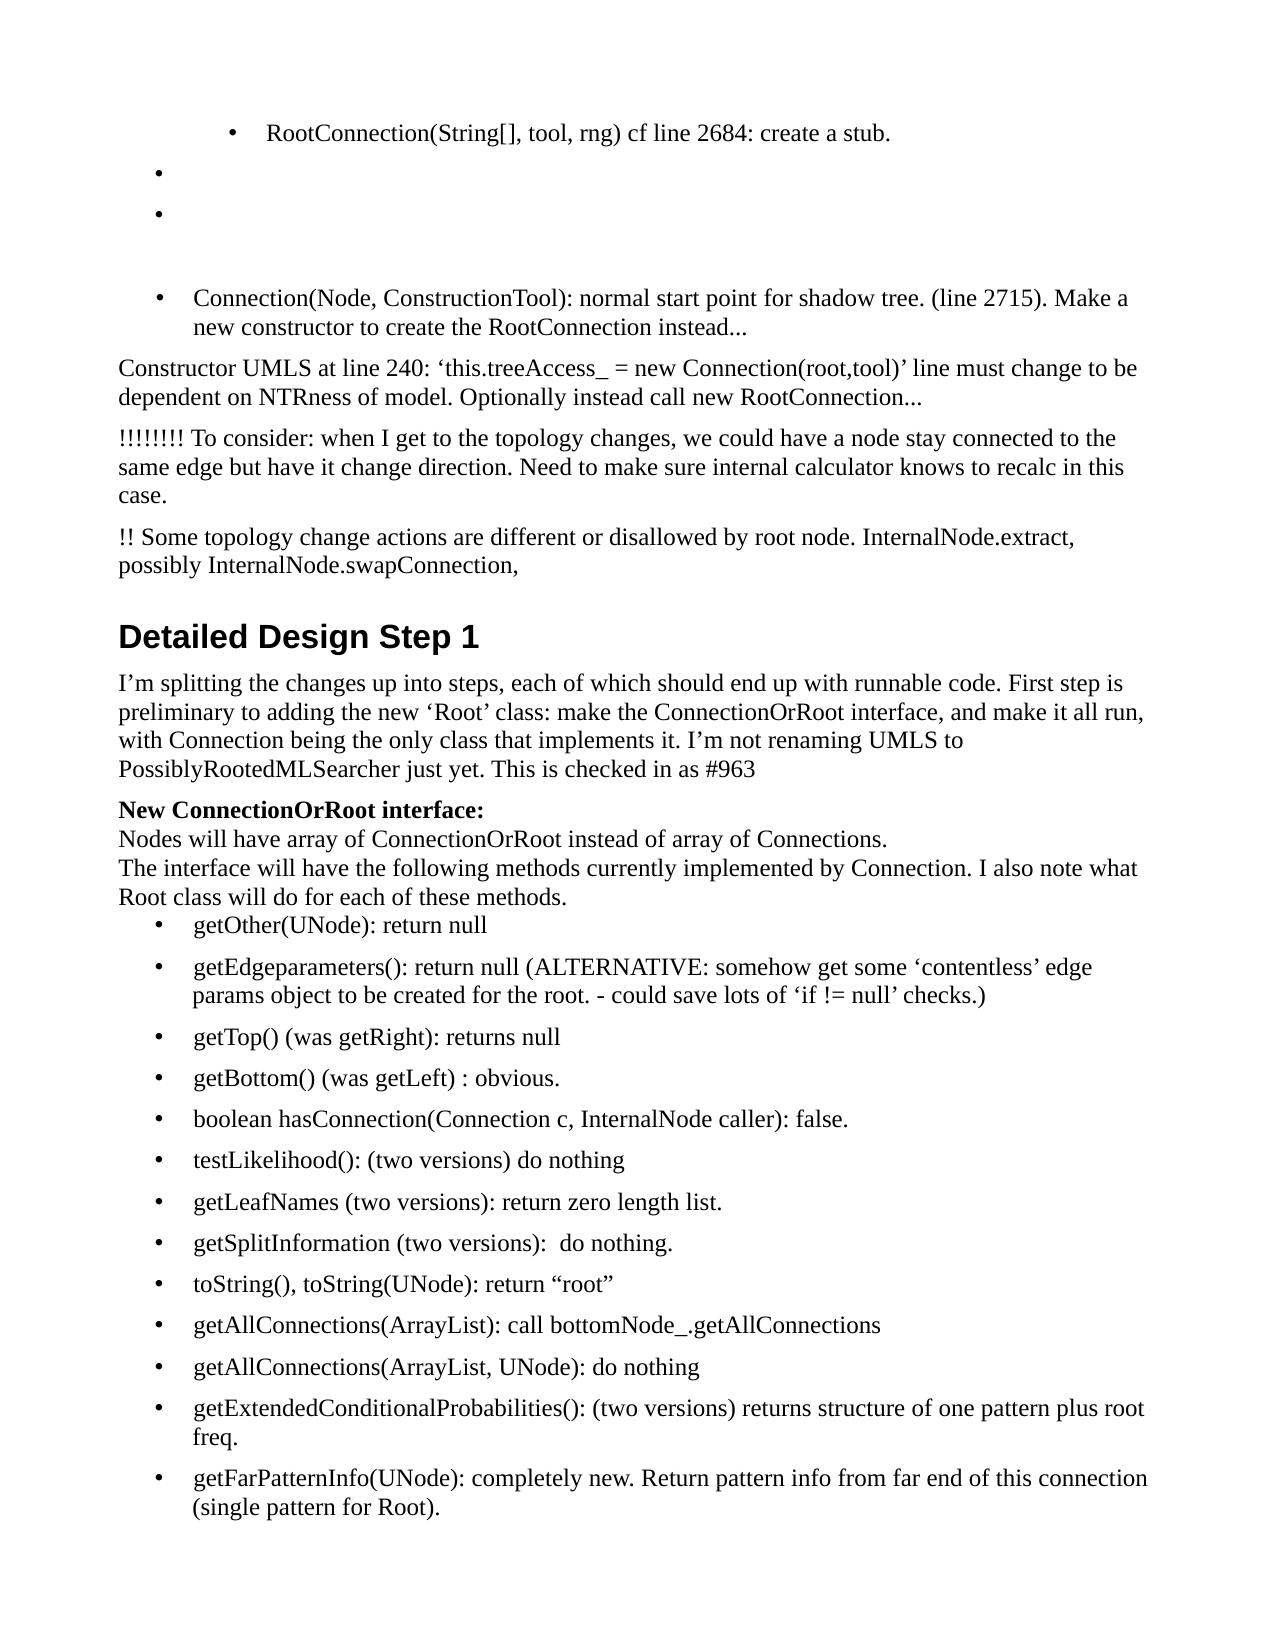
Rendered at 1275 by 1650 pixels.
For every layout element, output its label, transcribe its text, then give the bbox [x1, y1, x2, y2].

list Connection(Node, ConstructionTool): normal start point for shadow tree. (line 2715). Make a new constructor to create the RootConnection instead... [156, 283, 1157, 341]
text The interface will have the following methods currently implemented by Connection. I also note what Root class will do for each of these methods. [118, 853, 1157, 911]
text I’m splitting the changes up into steps, each of which should end up with runnable code. First step is preliminary to adding the new ‘Root’ class: make the ConnectionOrRoot interface, and make it all run, with Connection being the only class that implements it. I’m not renaming UMLS to PossiblyRootedMLSearcher just yet. This is checked in as #963 [118, 668, 1157, 783]
text Constructor UMLS at line 240: ‘this.treeAccess_ = new Connection(root,tool)’ line must change to be dependent on NTRness of model. Optionally instead call new RootConnection... [118, 353, 1157, 411]
text !! Some topology change actions are different or disallowed by root node. InternalNode.extract, possibly InternalNode.swapConnection, [118, 522, 1157, 579]
list getAllConnections(ArrayList): call bottomNode_.getAllConnections [154, 1311, 1157, 1339]
text !!!!!!!! To consider: when I get to the topology changes, we could have a node stay connected to the same edge but have it change direction. Need to make sure internal calculator knows to recalc in this case. [118, 423, 1157, 509]
list boolean hasConnection(Connection c, InternalNode caller): false. [154, 1104, 1157, 1133]
list RootConnection(String[], tool, rng) cf line 2684: create a stub. [228, 118, 1157, 147]
text New ConnectionOrRoot interface: [118, 796, 1157, 824]
list getTop() (was getRight): returns null [154, 1022, 1157, 1051]
text Nodes will have array of ConnectionOrRoot instead of array of Connections. [118, 824, 1157, 853]
list getBottom() (was getLeft) : obvious. [154, 1063, 1157, 1092]
subtitle Detailed Design Step 1 [118, 617, 1157, 656]
list getLeafNames (two versions): return zero length list. [154, 1187, 1157, 1216]
list getAllConnections(ArrayList, UNode): do nothing [154, 1352, 1157, 1381]
list getExtendedConditionalProbabilities(): (two versions) returns structure of one pattern plus root freq. [154, 1393, 1157, 1451]
list getSplitInformation (two versions): do nothing. [154, 1228, 1157, 1257]
list testLikelihood(): (two versions) do nothing [154, 1146, 1157, 1174]
list toString(), toString(UNode): return “root” [154, 1269, 1157, 1298]
list getEdgeparameters(): return null (ALTERNATIVE: somehow get some ‘contentless’ edge params object to be created for the root. - could save lots of ‘if != null’ checks.) [154, 952, 1157, 1009]
list getOther(UNode): return null [154, 911, 1157, 939]
list getFarPatternInfo(UNode): completely new. Return pattern info from far end of this connection (single pattern for Root). [154, 1463, 1157, 1521]
